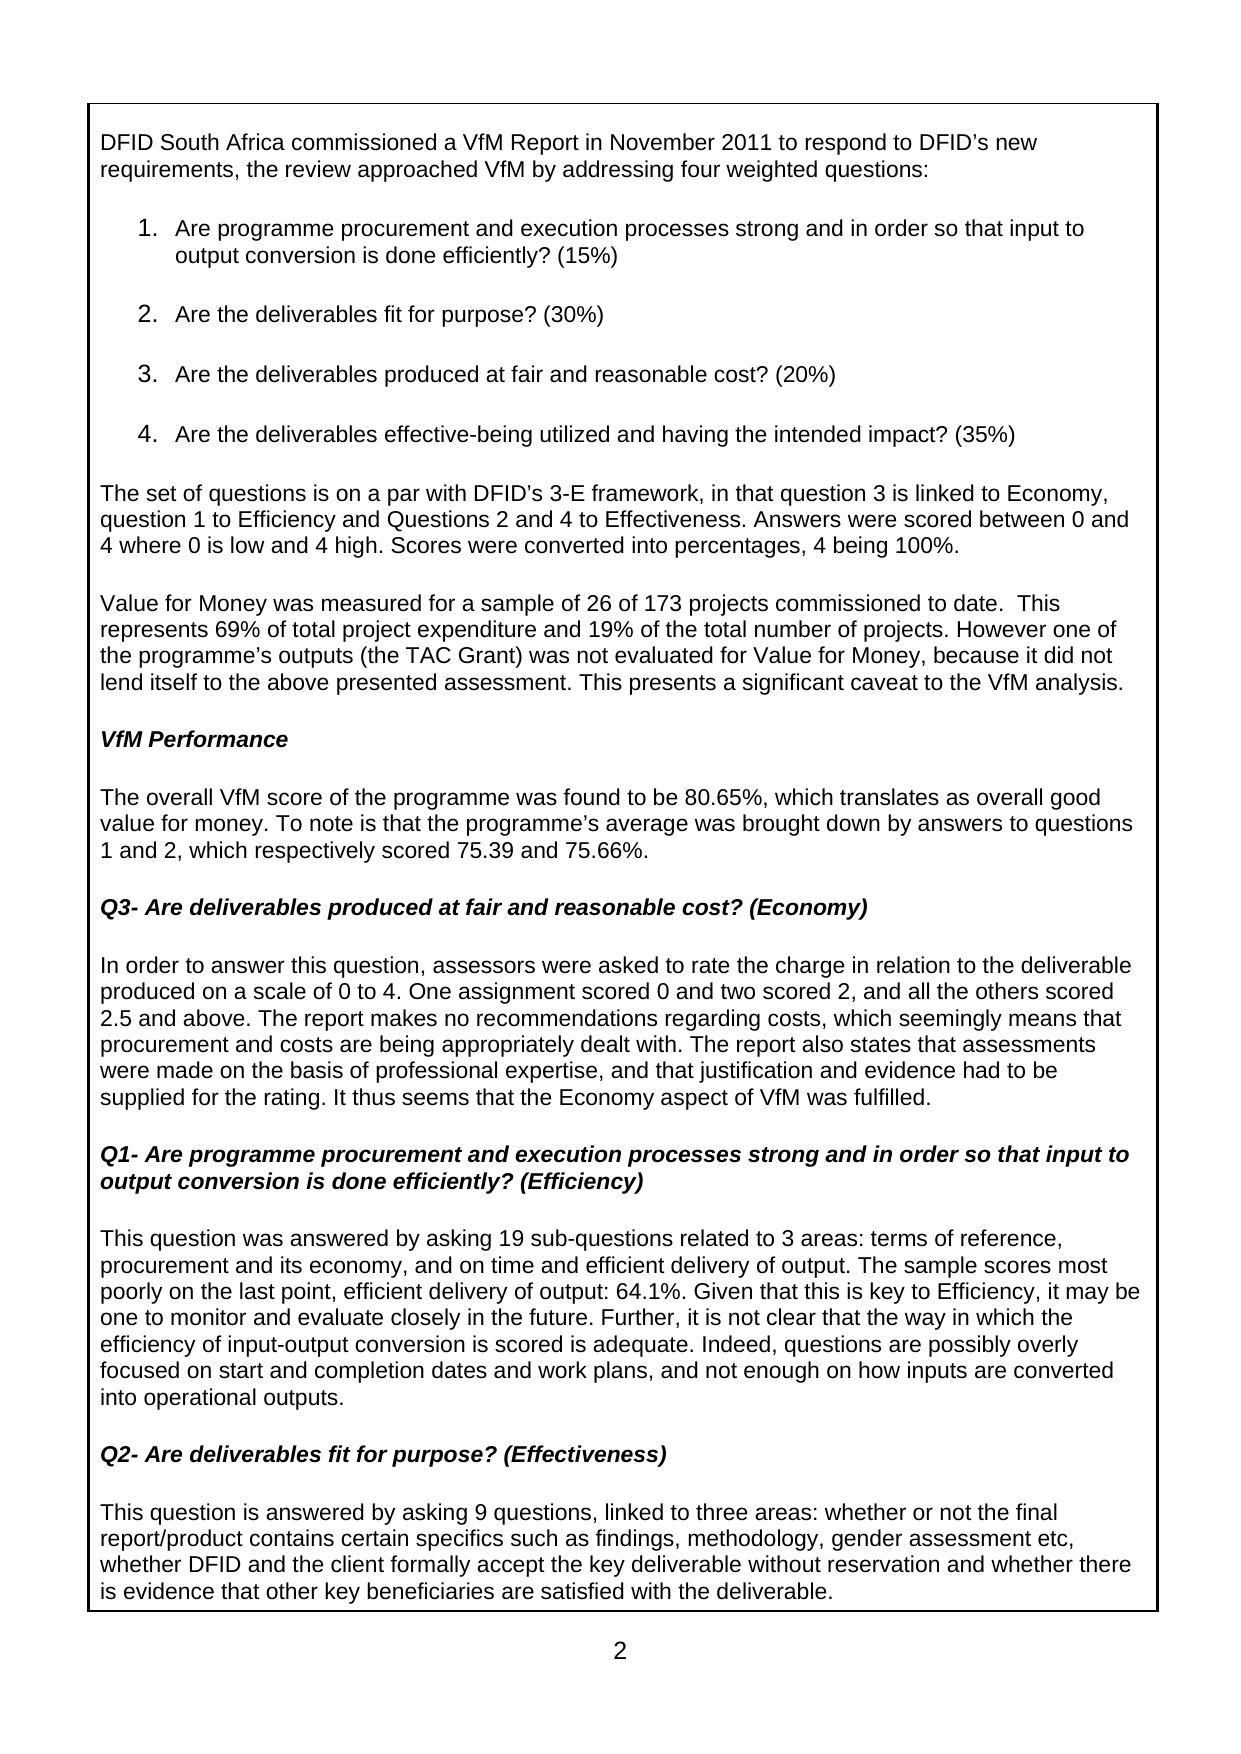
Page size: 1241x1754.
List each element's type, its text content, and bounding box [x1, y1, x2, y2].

table_cell DFID South Africa commissioned a VfM Report in November 2011 to respond to DFID’s new requirements, the review approached VfM by addressing four weighted questions: Are programme procurement and execution processes strong and in order so that input to output conversion is done efficiently? (15%) Are the deliverables fit for purpose? (30%) Are the deliverables produced at fair and reasonable cost? (20%) Are the deliverables effective-being utilized and having the intended impact? (35%) The set of questions is on a par with DFID’s 3-E framework, in that question 3 is linked to Economy, question 1 to Efficiency and Questions 2 and 4 to Effectiveness. Answers were scored between 0 and 4 where 0 is low and 4 high. Scores were converted into percentages, 4 being 100%. Value for Money was measured for a sample of 26 of 173 projects commissioned to date. This represents 69% of total project expenditure and 19% of the total number of projects. However one of the programme’s outputs (the TAC Grant) was not evaluated for Value for Money, because it did not lend itself to the above presented assessment. This presents a significant caveat to the VfM analysis. VfM Performance The overall VfM score of the programme was found to be 80.65%, which translates as overall good value for money. To note is that the programme’s average was brought down by answers to questions 1 and 2, which respectively scored 75.39 and 75.66%. Q3- Are deliverables produced at fair and reasonable cost? (Economy) In order to answer this question, assessors were asked to rate the charge in relation to the deliverable produced on a scale of 0 to 4. One assignment scored 0 and two scored 2, and all the others scored 2.5 and above. The report makes no recommendations regarding costs, which seemingly means that procurement and costs are being appropriately dealt with. The report also states that assessments were made on the basis of professional expertise, and that justification and evidence had to be supplied for the rating. It thus seems that the Economy aspect of VfM was fulfilled. Q1- Are programme procurement and execution processes strong and in order so that input to output conversion is done efficiently? (Efficiency) This question was answered by asking 19 sub-questions related to 3 areas: terms of reference, procurement and its economy, and on time and efficient delivery of output. The sample scores most poorly on the last point, efficient delivery of output: 64.1%. Given that this is key to Efficiency, it may be one to monitor and evaluate closely in the future. Further, it is not clear that the way in which the efficiency of input-output conversion is scored is adequate. Indeed, questions are possibly overly focused on start and completion dates and work plans, and not enough on how inputs are converted into operational outputs. Q2- Are deliverables fit for purpose? (Effectiveness) This question is answered by asking 9 questions, linked to three areas: whether or not the final report/product contains certain specifics such as findings, methodology, gender assessment etc, whether DFID and the client formally accept the key deliverable without reservation and whether there is evidence that other key beneficiaries are satisfied with the deliverable. [90, 104, 1156, 1610]
